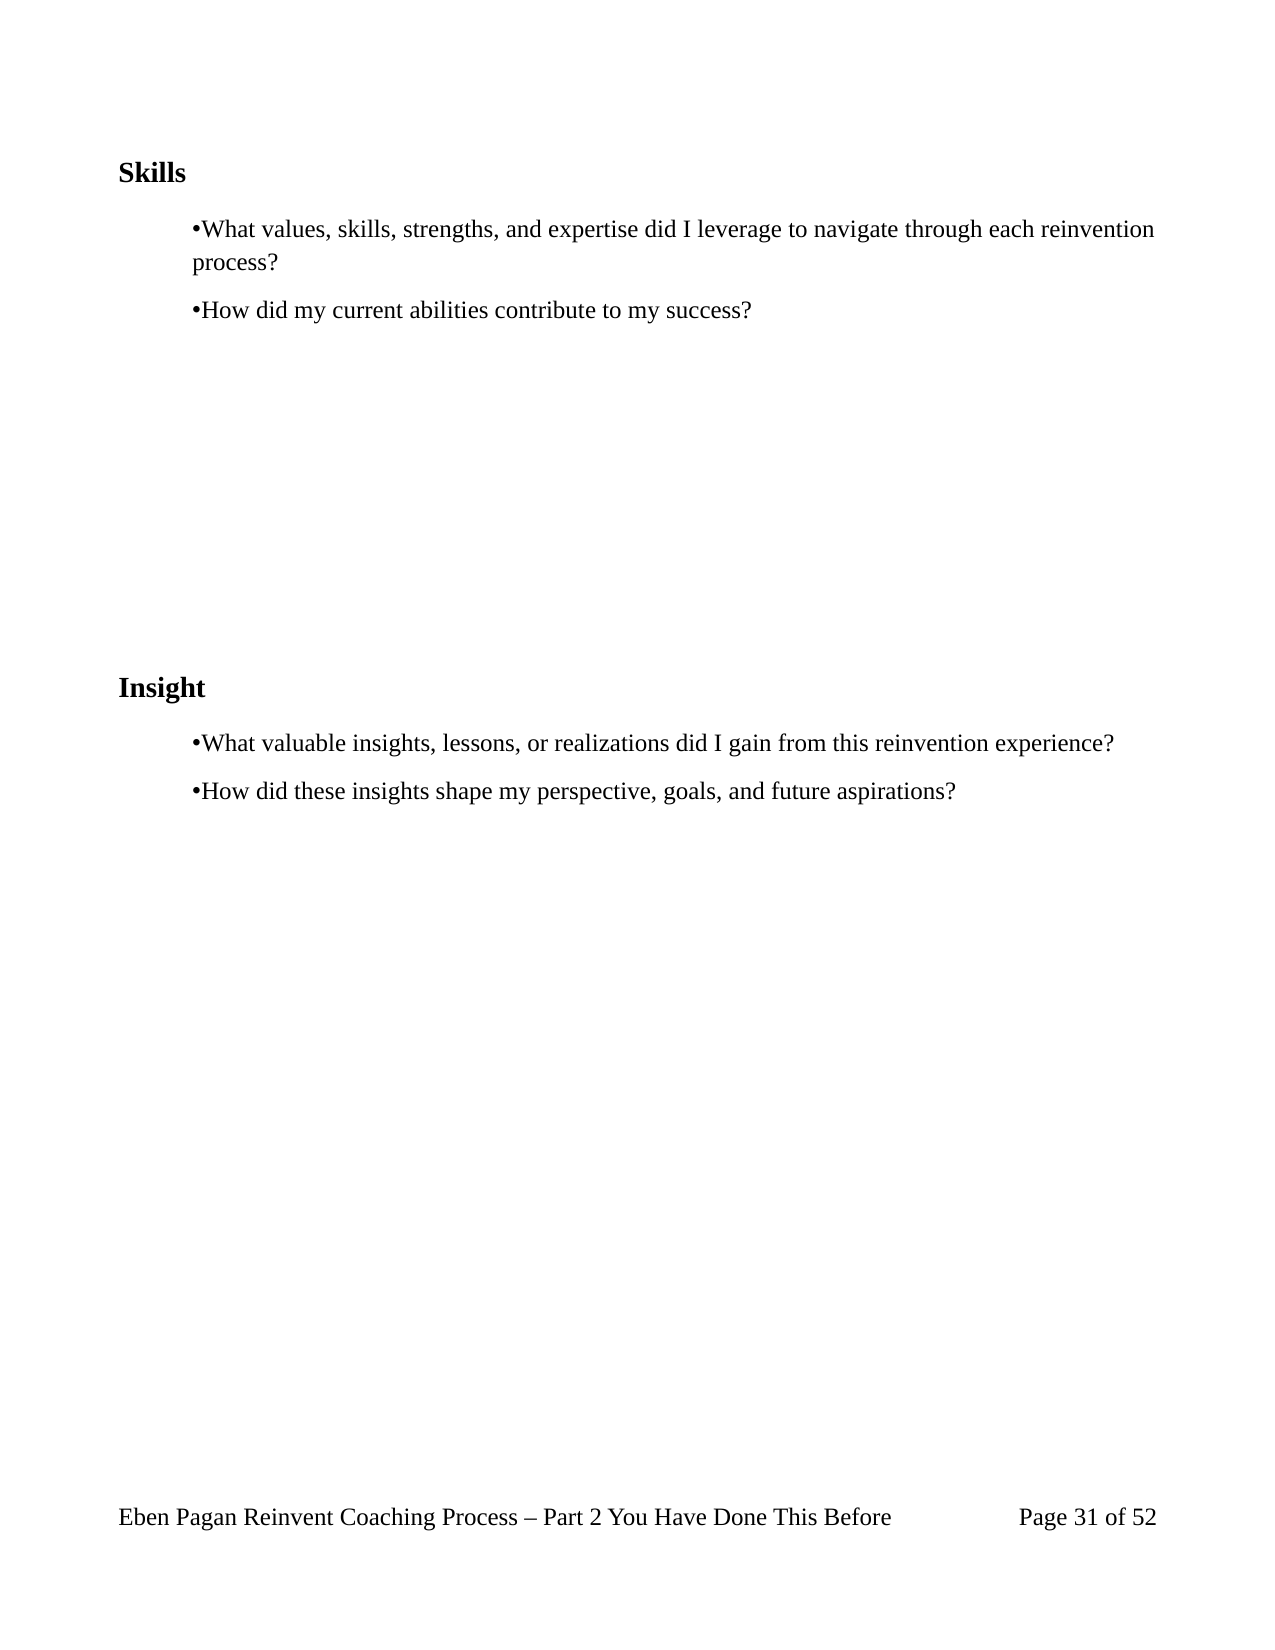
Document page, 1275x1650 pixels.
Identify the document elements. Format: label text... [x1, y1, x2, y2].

list How did my current abilities contribute to my success? [118, 295, 1157, 323]
list What values, skills, strengths, and expertise did I leverage to navigate through each reinvention process? [118, 214, 1157, 276]
subtitle Skills [118, 156, 1157, 189]
list What valuable insights, lessons, or realizations did I gain from this reinvention experience? [118, 728, 1157, 757]
list How did these insights shape my perspective, goals, and future aspirations? [118, 776, 1157, 805]
subtitle Insight [118, 670, 1157, 703]
